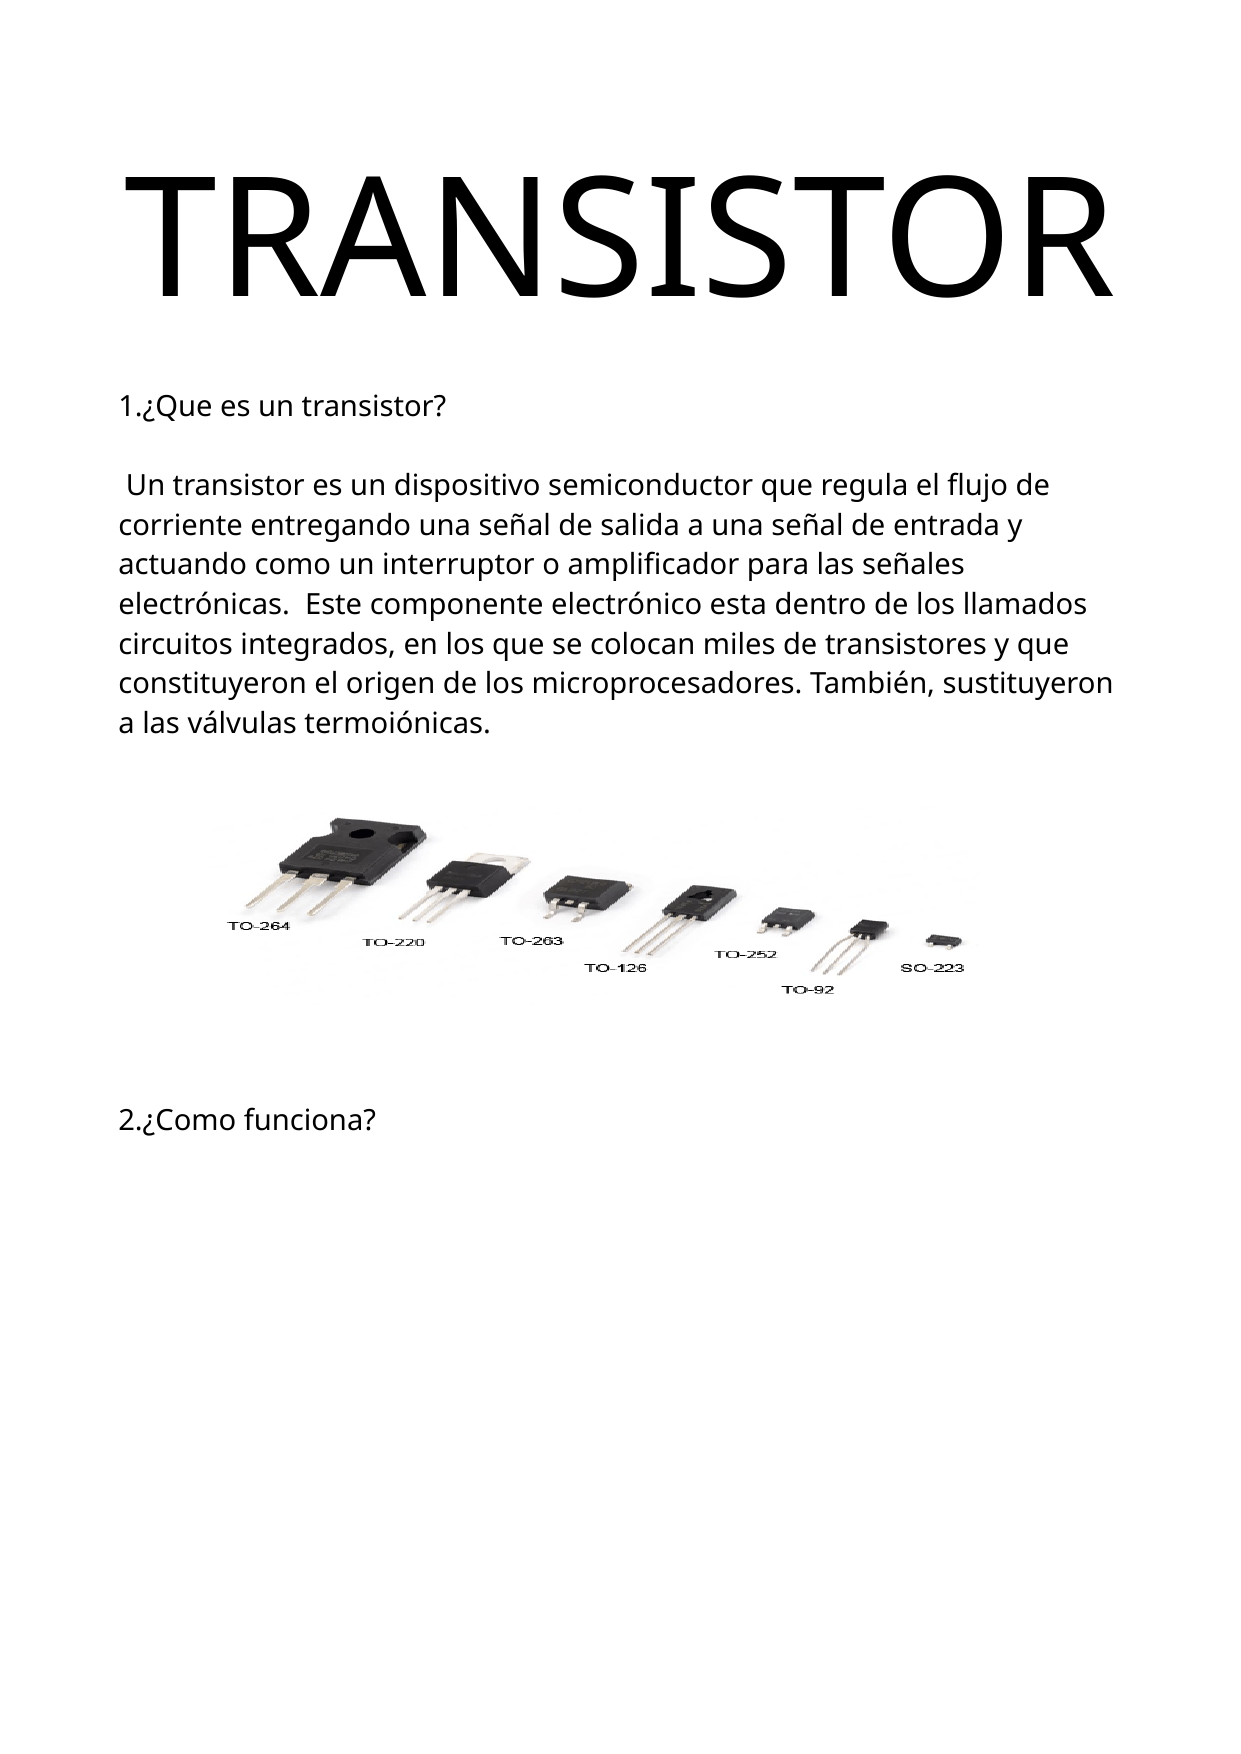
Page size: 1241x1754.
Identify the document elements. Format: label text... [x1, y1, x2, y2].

picture [209, 807, 991, 1006]
text TRANSISTOR [118, 118, 1122, 345]
text 1.¿Que es un transistor? [118, 385, 1122, 424]
text 2.¿Como funciona? [118, 1099, 1122, 1139]
text Un transistor es un dispositivo semiconductor que regula el flujo de corriente entregando una señal de salida a una señal de entrada y actuando como un interruptor o amplificador para las señales electrónicas. Este componente electrónico esta dentro de los llamados circuitos integrados, en los que se colocan miles de transistores y que constituyeron el origen de los microprocesadores. También, sustituyeron a las válvulas termoiónicas. [118, 464, 1122, 742]
